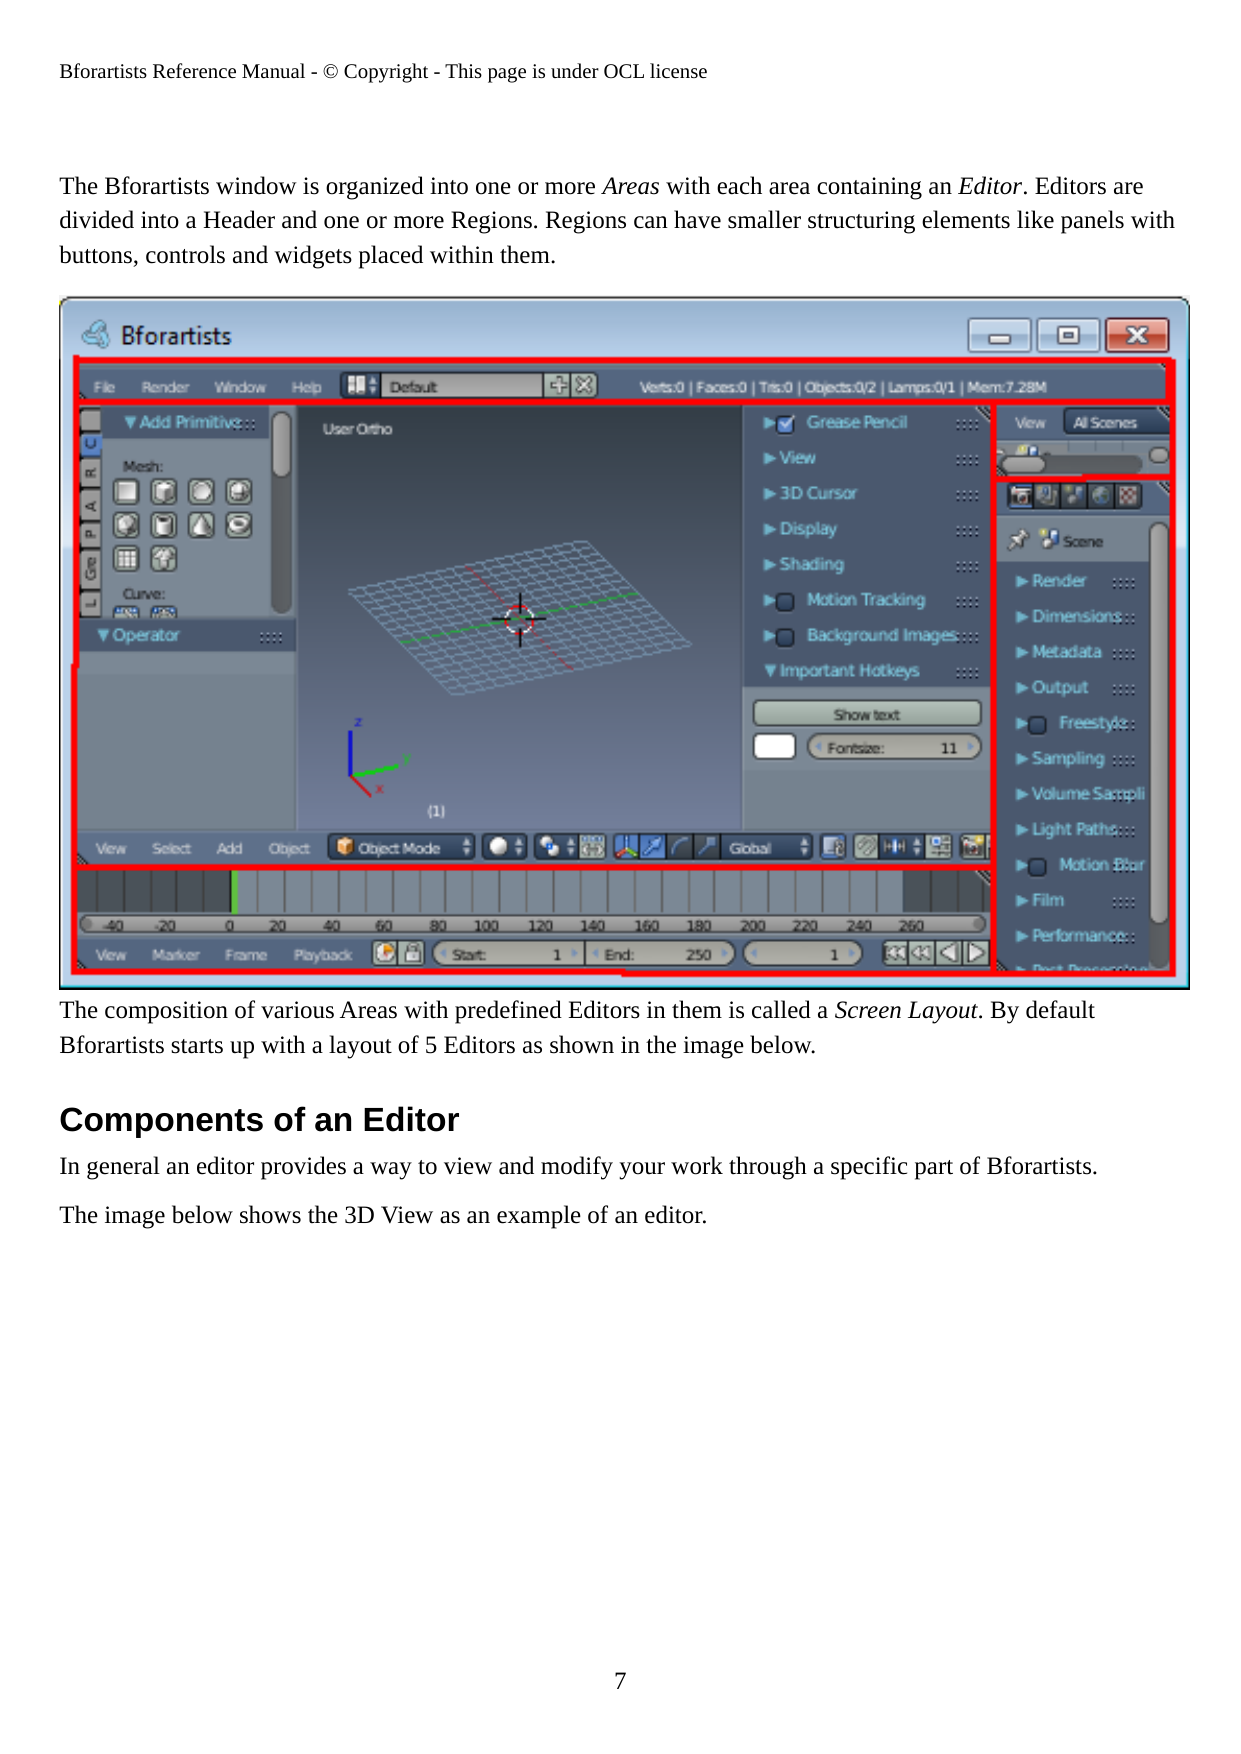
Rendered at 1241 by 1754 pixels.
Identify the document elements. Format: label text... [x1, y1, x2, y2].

text The composition of various Areas with predefined Editors in them is called a Screen Layout. By default Bforartists starts up with a layout of 5 Editors as shown in the image below. [59, 990, 1181, 1059]
text The image below shows the 3D View as an example of an editor. [59, 1200, 1181, 1229]
text In general an editor provides a way to view and modify your work through a specific part of Bforartists. [59, 1151, 1181, 1180]
text The Bforartists window is organized into one or more Areas with each area containing an Editor. Editors are divided into a Header and one or more Regions. Regions can have smaller structuring elements like panels with buttons, controls and widgets placed within them. [59, 171, 1181, 268]
picture [59, 295, 1190, 990]
text [59, 289, 1181, 295]
subtitle Components of an Editor [59, 1100, 1181, 1138]
